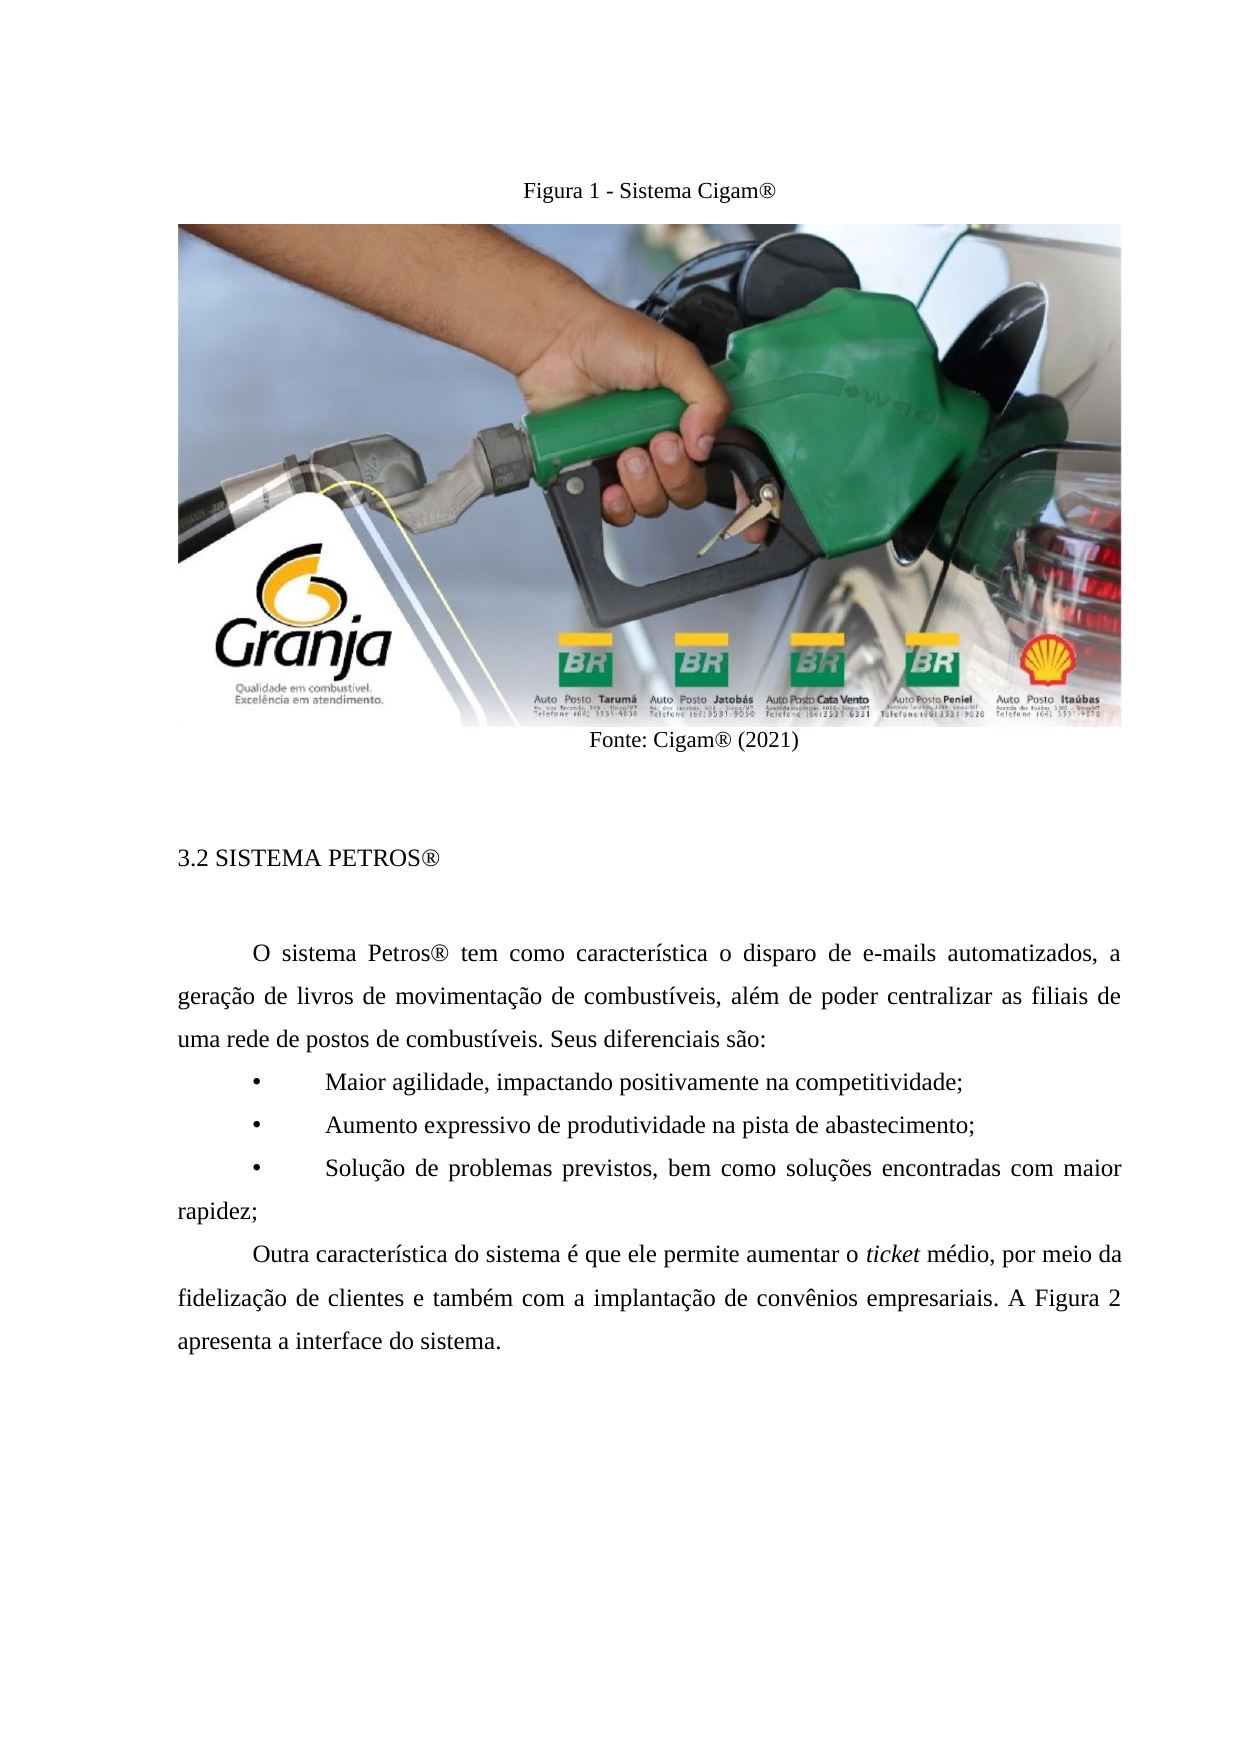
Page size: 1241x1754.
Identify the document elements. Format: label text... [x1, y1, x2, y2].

subtitle 3.2 SISTEMA PETROS® [177, 843, 1122, 872]
list Maior agilidade, impactando positivamente na competitividade; [177, 1067, 1122, 1096]
text Fonte: Cigam® (2021) [177, 727, 1122, 753]
list Solução de problemas previstos, bem como soluções encontradas com maior rapidez; [177, 1153, 1122, 1225]
text Figura 1 - Sistema Cigam® [177, 177, 1122, 203]
text Outra característica do sistema é que ele permite aumentar o ticket médio, por meio da fidelização de clientes e também com a implantação de convênios empresariais. A Figura 2 apresenta a interface do sistema. [177, 1239, 1122, 1354]
list Aumento expressivo de produtividade na pista de abastecimento; [177, 1110, 1122, 1139]
picture [177, 224, 1123, 727]
text O sistema Petros® tem como característica o disparo de e-mails automatizados, a geração de livros de movimentação de combustíveis, além de poder centralizar as filiais de uma rede de postos de combustíveis. Seus diferenciais são: [177, 938, 1122, 1053]
